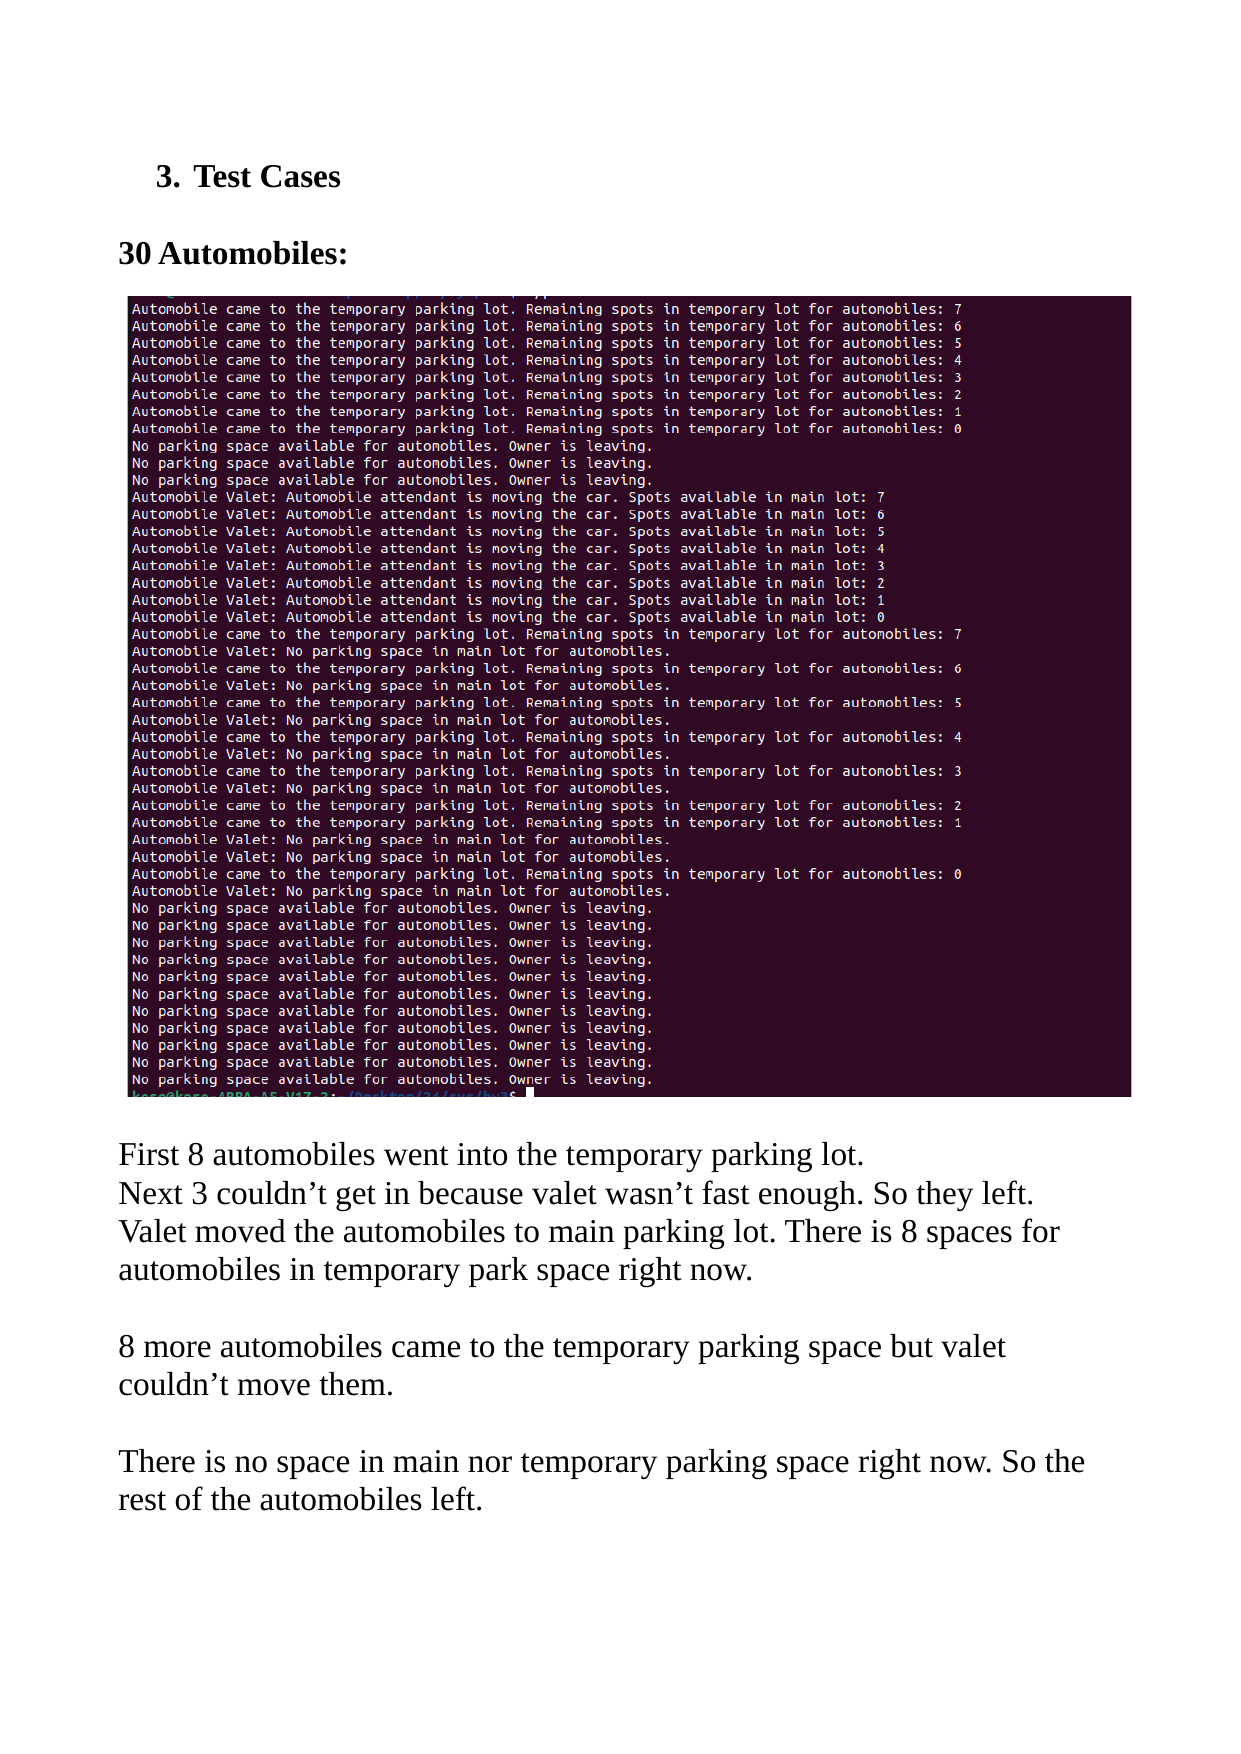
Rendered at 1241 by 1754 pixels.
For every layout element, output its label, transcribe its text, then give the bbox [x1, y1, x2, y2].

picture [127, 296, 1132, 1097]
text 8 more automobiles came to the temporary parking space but valet couldn’t move them. [118, 1326, 1122, 1403]
text Next 3 couldn’t get in because valet wasn’t fast enough. So they left. [118, 1173, 1122, 1211]
text Valet moved the automobiles to main parking lot. There is 8 spaces for automobiles in temporary park space right now. [118, 1211, 1122, 1288]
text 30 Automobiles: [118, 233, 1122, 271]
list Test Cases [156, 156, 1122, 195]
text First 8 automobiles went into the temporary parking lot. [118, 1134, 1122, 1173]
text There is no space in main nor temporary parking space right now. So the rest of the automobiles left. [118, 1441, 1122, 1518]
